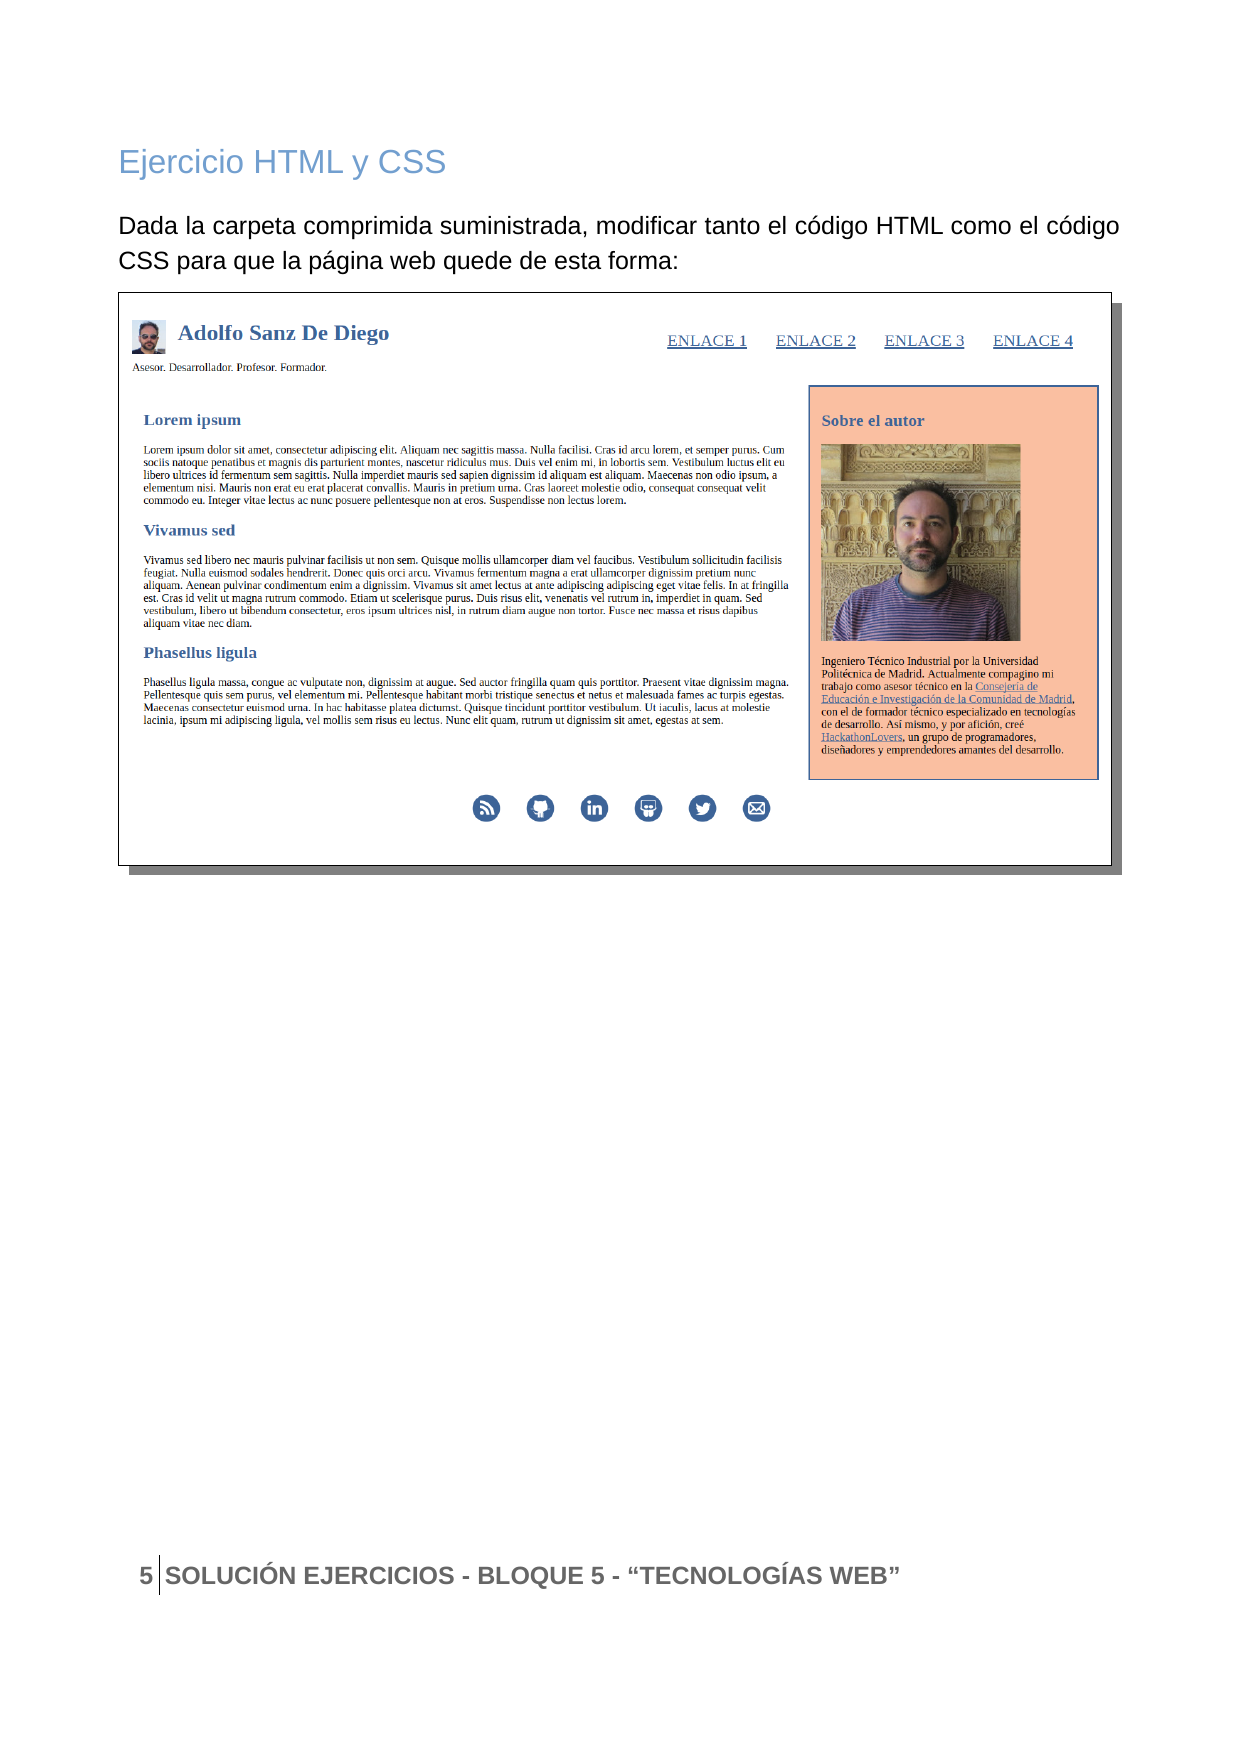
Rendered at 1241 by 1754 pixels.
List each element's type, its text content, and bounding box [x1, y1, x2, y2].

subtitle Ejercicio HTML y CSS [118, 142, 1122, 180]
text Dada la carpeta comprimida suministrada, modificar tanto el código HTML como el código CSS para que la página web quede de esta forma: [118, 211, 1122, 274]
picture [121, 295, 1109, 862]
